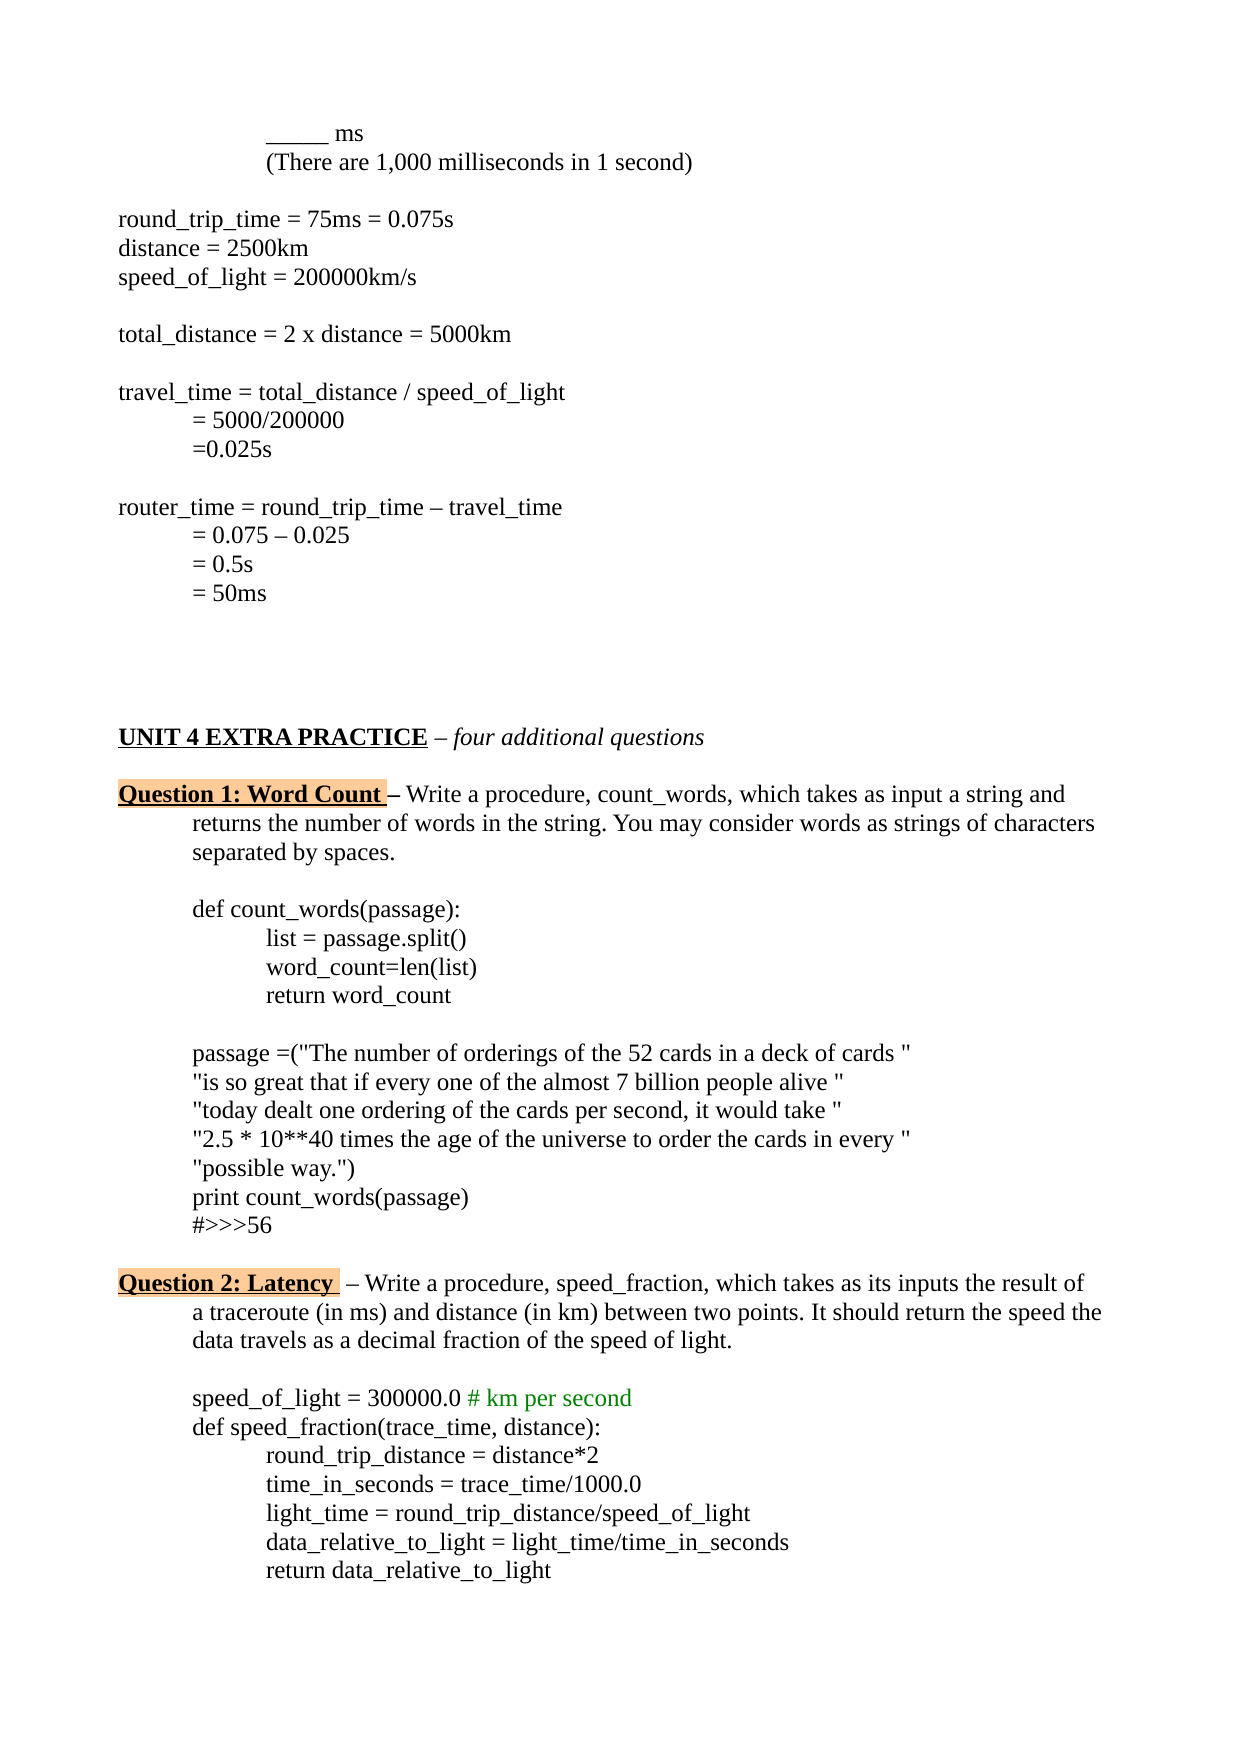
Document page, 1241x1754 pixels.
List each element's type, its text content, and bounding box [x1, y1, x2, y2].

text def count_words(passage): [118, 894, 1122, 923]
text _____ ms [118, 118, 1122, 147]
text print count_words(passage) [118, 1182, 1122, 1211]
text "is so great that if every one of the almost 7 billion people alive " [118, 1067, 1122, 1096]
text = 0.5s [118, 549, 1122, 578]
text speed_of_light = 200000km/s [118, 262, 1122, 291]
text total_distance = 2 x distance = 5000km [118, 319, 1122, 348]
text return word_count [118, 981, 1122, 1009]
text data_relative_to_light = light_time/time_in_seconds [118, 1527, 1122, 1556]
text def speed_fraction(trace_time, distance): [118, 1412, 1122, 1441]
text speed_of_light = 300000.0 # km per second [118, 1383, 1122, 1412]
text a traceroute (in ms) and distance (in km) between two points. It should return the speed the data travels as a decimal fraction of the speed of light. [118, 1297, 1122, 1354]
text distance = 2500km [118, 233, 1122, 262]
text "today dealt one ordering of the cards per second, it would take " [118, 1096, 1122, 1124]
text "2.5 * 10**40 times the age of the universe to order the cards in every " [118, 1124, 1122, 1153]
text = 0.075 – 0.025 [118, 521, 1122, 549]
text time_in_seconds = trace_time/1000.0 [118, 1469, 1122, 1498]
text list = passage.split() [118, 923, 1122, 952]
text = 5000/200000 [118, 406, 1122, 434]
text round_trip_distance = distance*2 [118, 1441, 1122, 1469]
text word_count=len(list) [118, 952, 1122, 981]
text #>>>56 [118, 1211, 1122, 1239]
text = 50ms [118, 578, 1122, 607]
text travel_time = total_distance / speed_of_light [118, 377, 1122, 406]
text round_trip_time = 75ms = 0.075s [118, 204, 1122, 233]
text return data_relative_to_light [118, 1556, 1122, 1584]
text passage =("The number of orderings of the 52 cards in a deck of cards " [118, 1038, 1122, 1067]
text (There are 1,000 milliseconds in 1 second) [118, 147, 1122, 176]
text router_time = round_trip_time – travel_time [118, 492, 1122, 521]
text =0.025s [118, 434, 1122, 463]
text light_time = round_trip_distance/speed_of_light [118, 1498, 1122, 1527]
text Question 1: Word Count – Write a procedure, count_words, which takes as input a string and returns the number of words in the string. You may consider words as strings of characters separated by spaces. [118, 779, 1122, 866]
text UNIT 4 EXTRA PRACTICE – four additional questions [118, 722, 1122, 751]
text "possible way.") [118, 1153, 1122, 1182]
text Question 2: Latency – Write a procedure, speed_fraction, which takes as its inputs the result of [118, 1268, 1122, 1297]
